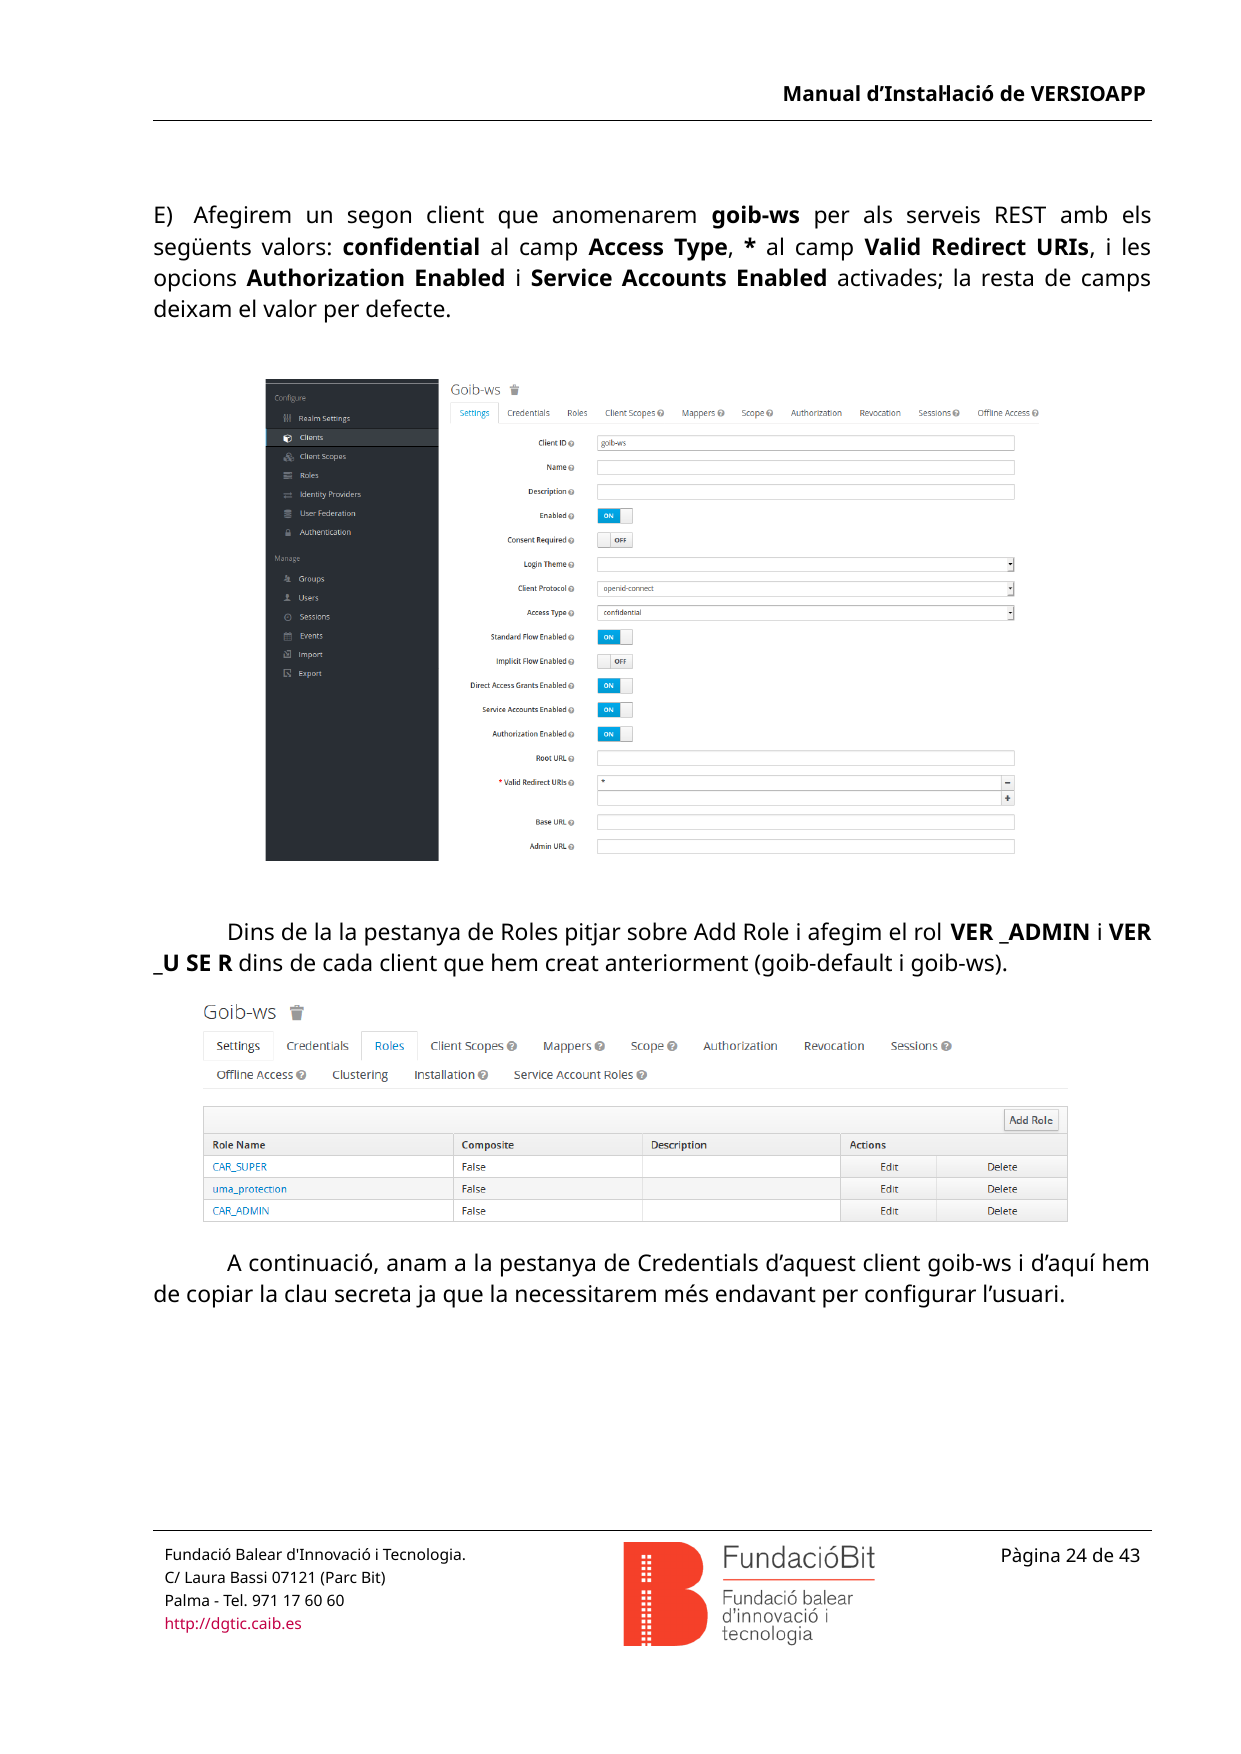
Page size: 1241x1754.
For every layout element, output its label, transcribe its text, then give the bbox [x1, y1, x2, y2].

picture [623, 1542, 875, 1646]
picture [188, 989, 1075, 1236]
list Dins de la la pestanya de Roles pitjar sobre Add Role i afegim el rol VER _ADMIN i VER _U SE R dins de cada client que hem creat anteriorment (goib-default i goib-ws). [153, 916, 1152, 978]
list A continuació, anam a la pestanya de Credentials d’aquest client goib-ws i d’aquí hem de copiar la clau secreta ja que la necessitarem més endavant per configurar l’usuari. [153, 1247, 1152, 1309]
list Afegirem un segon client que anomenarem goib-ws per als serveis REST amb els següents valors: confidential al camp Access Type, * al camp Valid Redirect URIs, i les opcions Authorization Enabled i Service Accounts Enabled activades; la resta de camps deixam el valor per defecte. [153, 199, 1152, 324]
picture [265, 379, 1039, 861]
